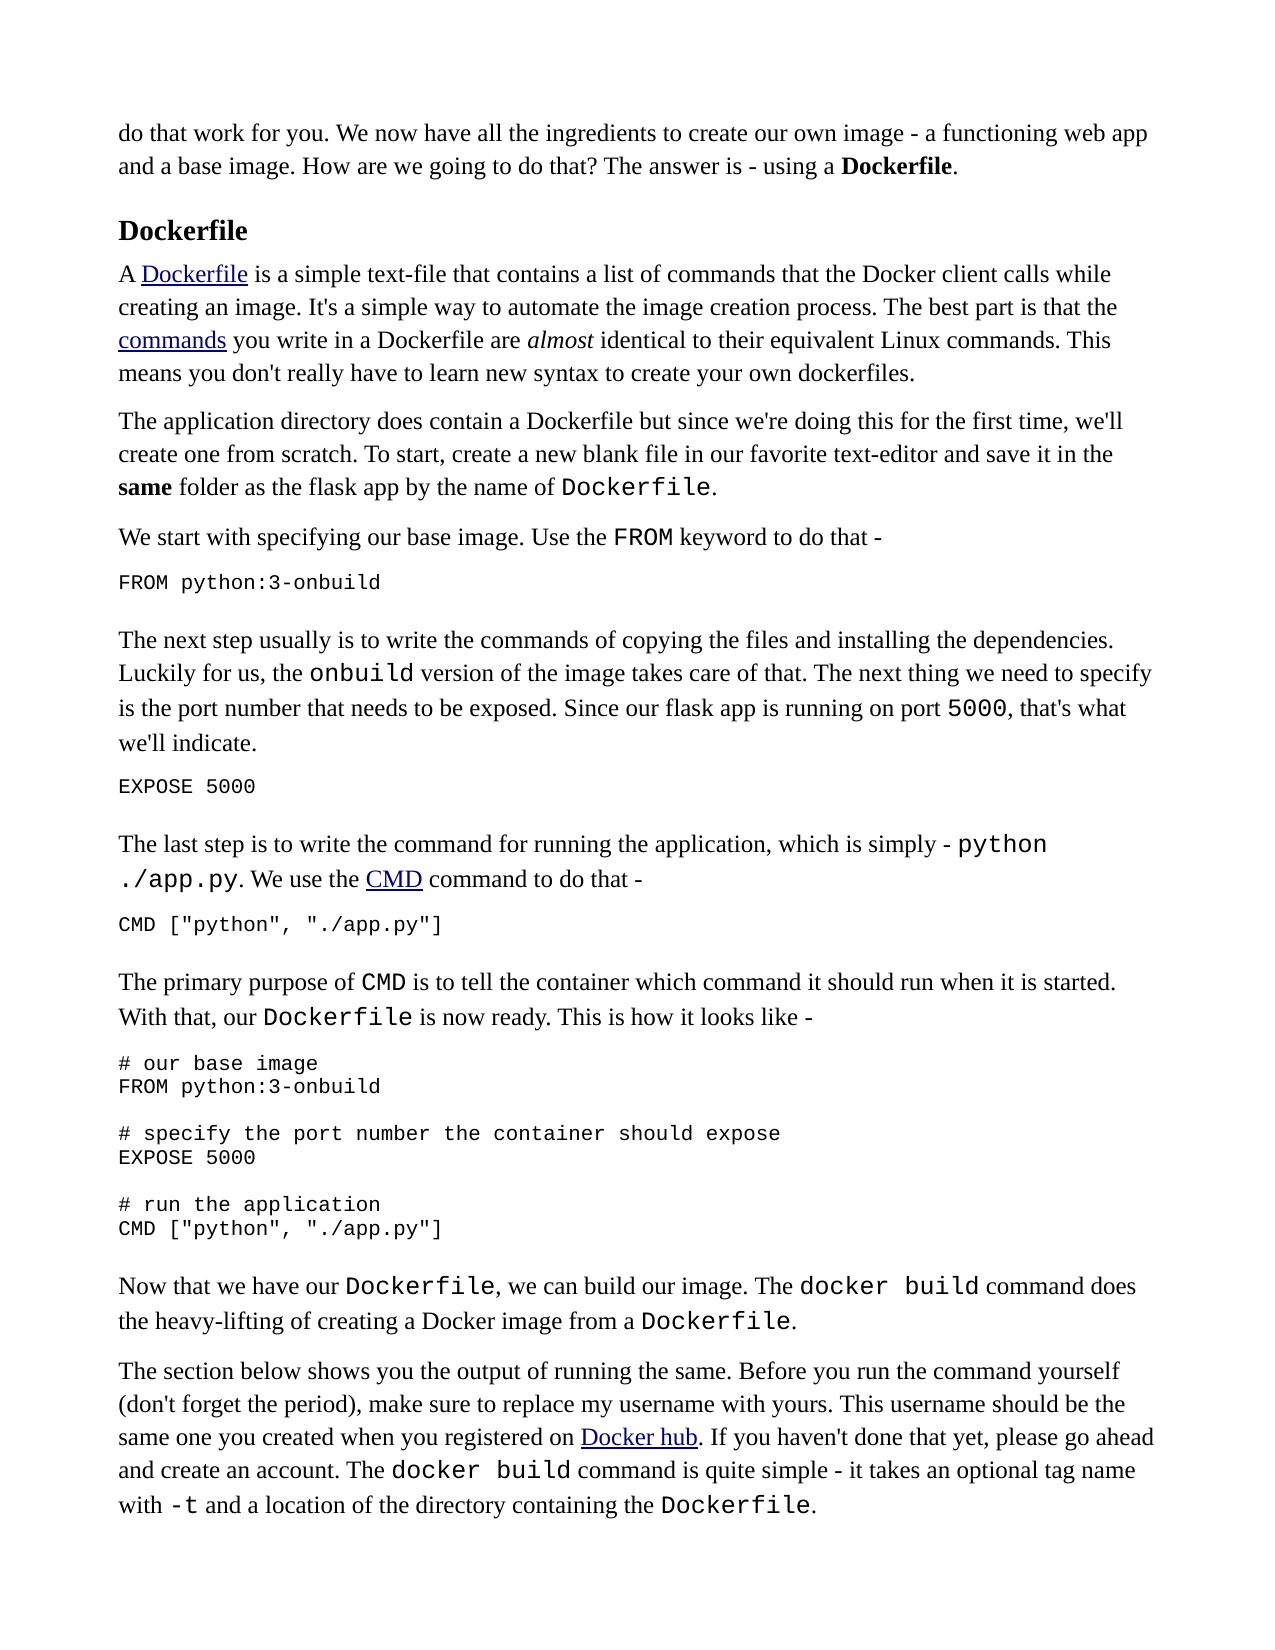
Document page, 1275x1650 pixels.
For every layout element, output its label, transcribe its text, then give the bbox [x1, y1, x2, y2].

text EXPOSE 5000 [118, 776, 1157, 800]
subtitle Dockerfile [118, 213, 1157, 247]
text The last step is to write the command for running the application, which is simply - python ./app.py. We use the CMD command to do that - [118, 829, 1157, 895]
text A Dockerfile is a simple text-file that contains a list of commands that the Docker client calls while creating an image. It's a simple way to automate the image creation process. The best part is that the commands you write in a Dockerfile are almost identical to their equivalent Linux commands. This means you don't really have to learn new syntax to create your own dockerfiles. [118, 259, 1157, 387]
text CMD ["python", "./app.py"] [118, 914, 1157, 938]
text The section below shows you the output of running the same. Before you run the command yourself (don't forget the period), make sure to replace my username with yours. This username should be the same one you created when you registered on Docker hub. If you haven't done that yet, please go ahead and create an account. The docker build command is quite simple - it takes an optional tag name with -t and a location of the directory containing the Dockerfile. [118, 1356, 1157, 1521]
text FROM python:3-onbuild [118, 572, 1157, 596]
text The application directory does contain a Dockerfile but since we're doing this for the first time, we'll create one from scratch. To start, create a new blank file in our favorite text-editor and save it in the same folder as the flask app by the name of Dockerfile. [118, 406, 1157, 503]
text # our base image [118, 1052, 1157, 1076]
text EXPOSE 5000 [118, 1147, 1157, 1171]
text # run the application [118, 1194, 1157, 1218]
text do that work for you. We now have all the ingredients to create our own image - a functioning web app and a base image. How are we going to do that? The answer is - using a Dockerfile. [118, 118, 1157, 180]
text FROM python:3-onbuild [118, 1076, 1157, 1100]
text The next step usually is to write the commands of copying the files and installing the dependencies. Luckily for us, the onbuild version of the image takes care of that. The next thing we need to specify is the port number that needs to be exposed. Since our flask app is running on port 5000, that's what we'll indicate. [118, 625, 1157, 757]
text We start with specifying our base image. Use the FROM keyword to do that - [118, 522, 1157, 553]
text CMD ["python", "./app.py"] [118, 1218, 1157, 1242]
text The primary purpose of CMD is to tell the container which command it should run when it is started. With that, our Dockerfile is now ready. This is how it looks like - [118, 967, 1157, 1033]
text Now that we have our Dockerfile, we can build our image. The docker build command does the heavy-lifting of creating a Docker image from a Dockerfile. [118, 1271, 1157, 1337]
text # specify the port number the container should expose [118, 1123, 1157, 1147]
